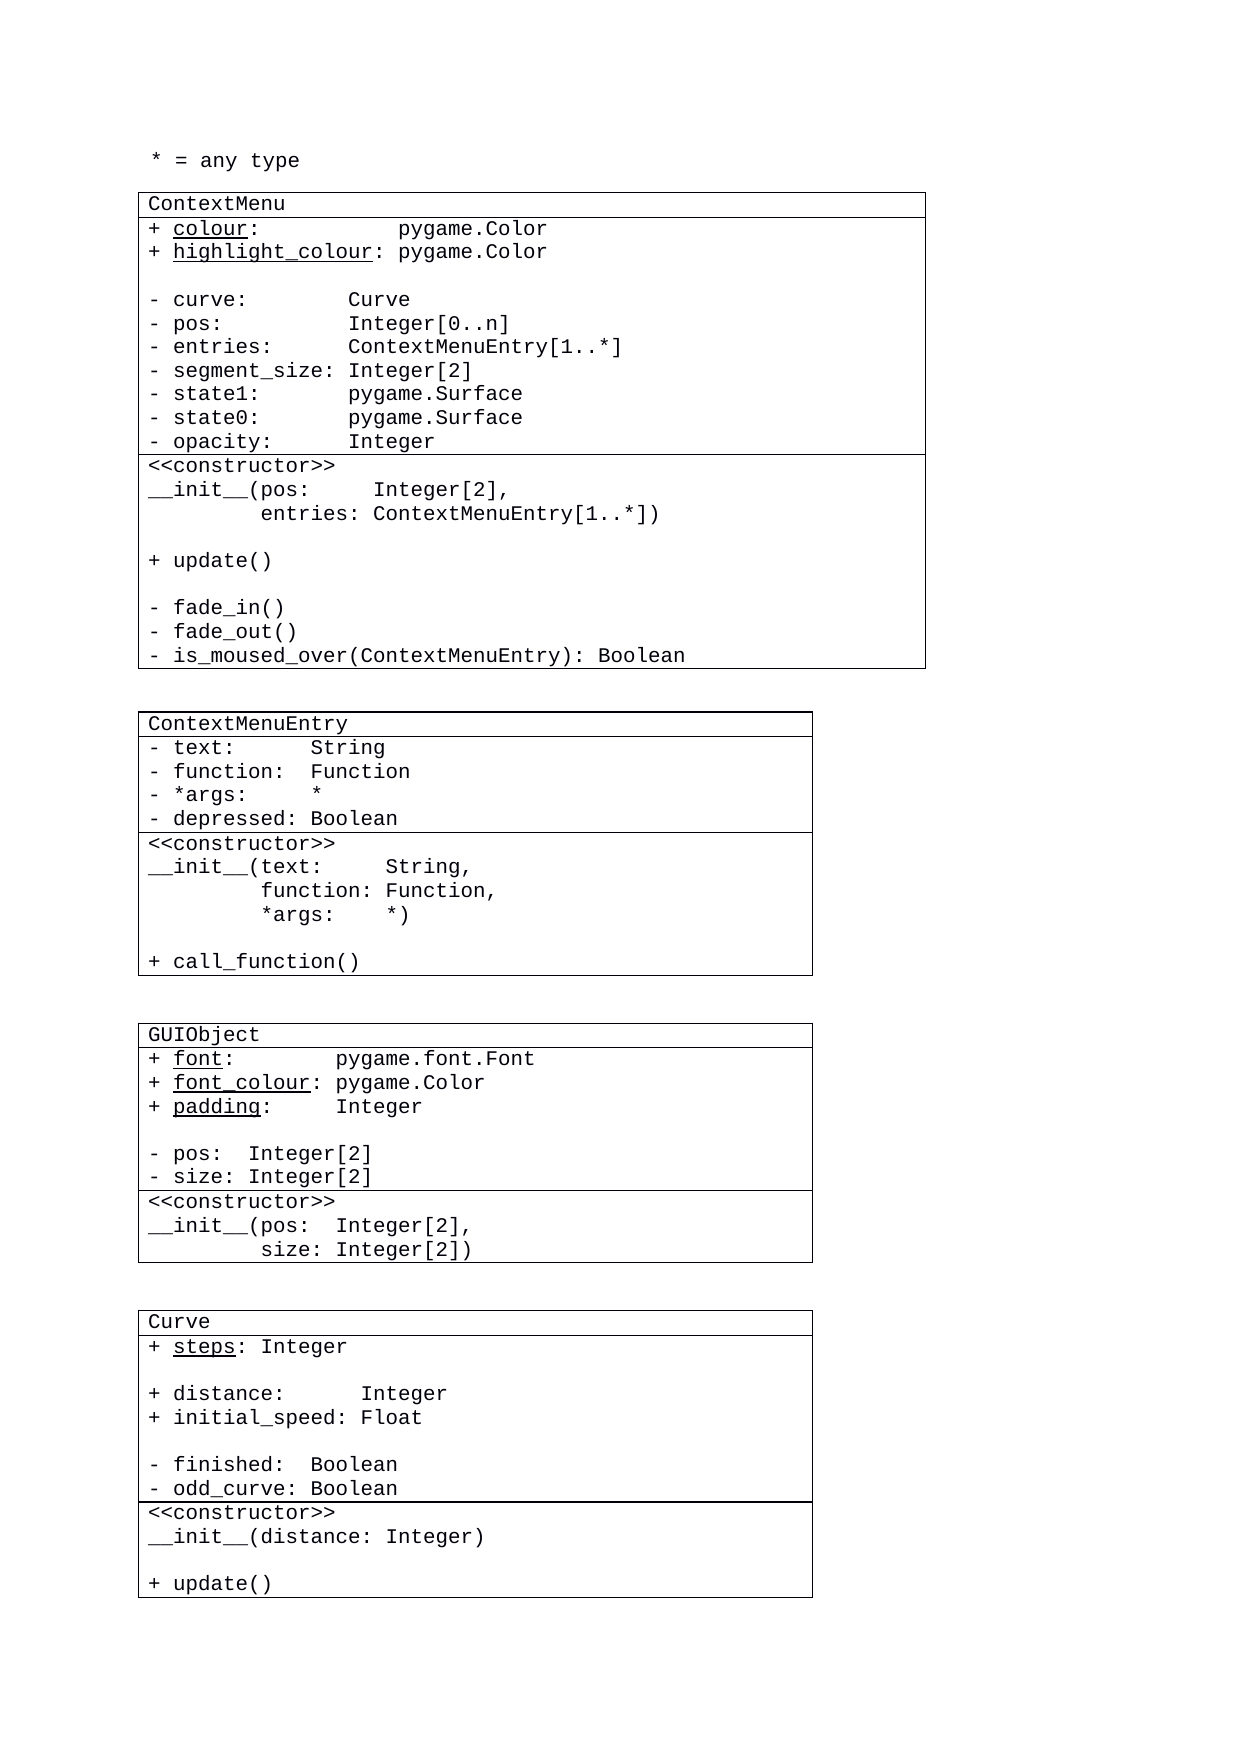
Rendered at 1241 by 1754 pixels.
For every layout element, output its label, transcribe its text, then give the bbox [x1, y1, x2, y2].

table_cell <<constructor>> __init__(pos: Integer[2], size: Integer[2]) [139, 1191, 812, 1262]
table_cell + steps: Integer + distance: Integer + initial_speed: Float - finished: Boolean - odd_curve: Boolean [139, 1336, 812, 1501]
table_header GUIObject [139, 1024, 812, 1047]
table_cell - text: String - function: Function - *args: * - depressed: Boolean [139, 737, 812, 832]
text * = any type [150, 150, 1090, 174]
table_cell + font: pygame.font.Font + font_colour: pygame.Color + padding: Integer - pos: Integer[2] - size: Integer[2] [139, 1048, 812, 1190]
table_cell <<constructor>> __init__(pos: Integer[2], entries: ContextMenuEntry[1..*]) + update() - fade_in() - fade_out() - is_moused_over(ContextMenuEntry): Boolean [139, 455, 925, 668]
table_cell + colour: pygame.Color + highlight_colour: pygame.Color - curve: Curve - pos: Integer[0..n] - entries: ContextMenuEntry[1..*] - segment_size: Integer[2] - state1: pygame.Surface - state0: pygame.Surface - opacity: Integer [139, 218, 925, 454]
table_cell <<constructor>> __init__(distance: Integer) + update() [139, 1503, 812, 1597]
table_header Curve [139, 1311, 812, 1335]
table_cell <<constructor>> __init__(text: String, function: Function, *args: *) + call_function() [139, 833, 812, 975]
table_header ContextMenu [139, 193, 925, 217]
table_header ContextMenuEntry [139, 713, 812, 736]
